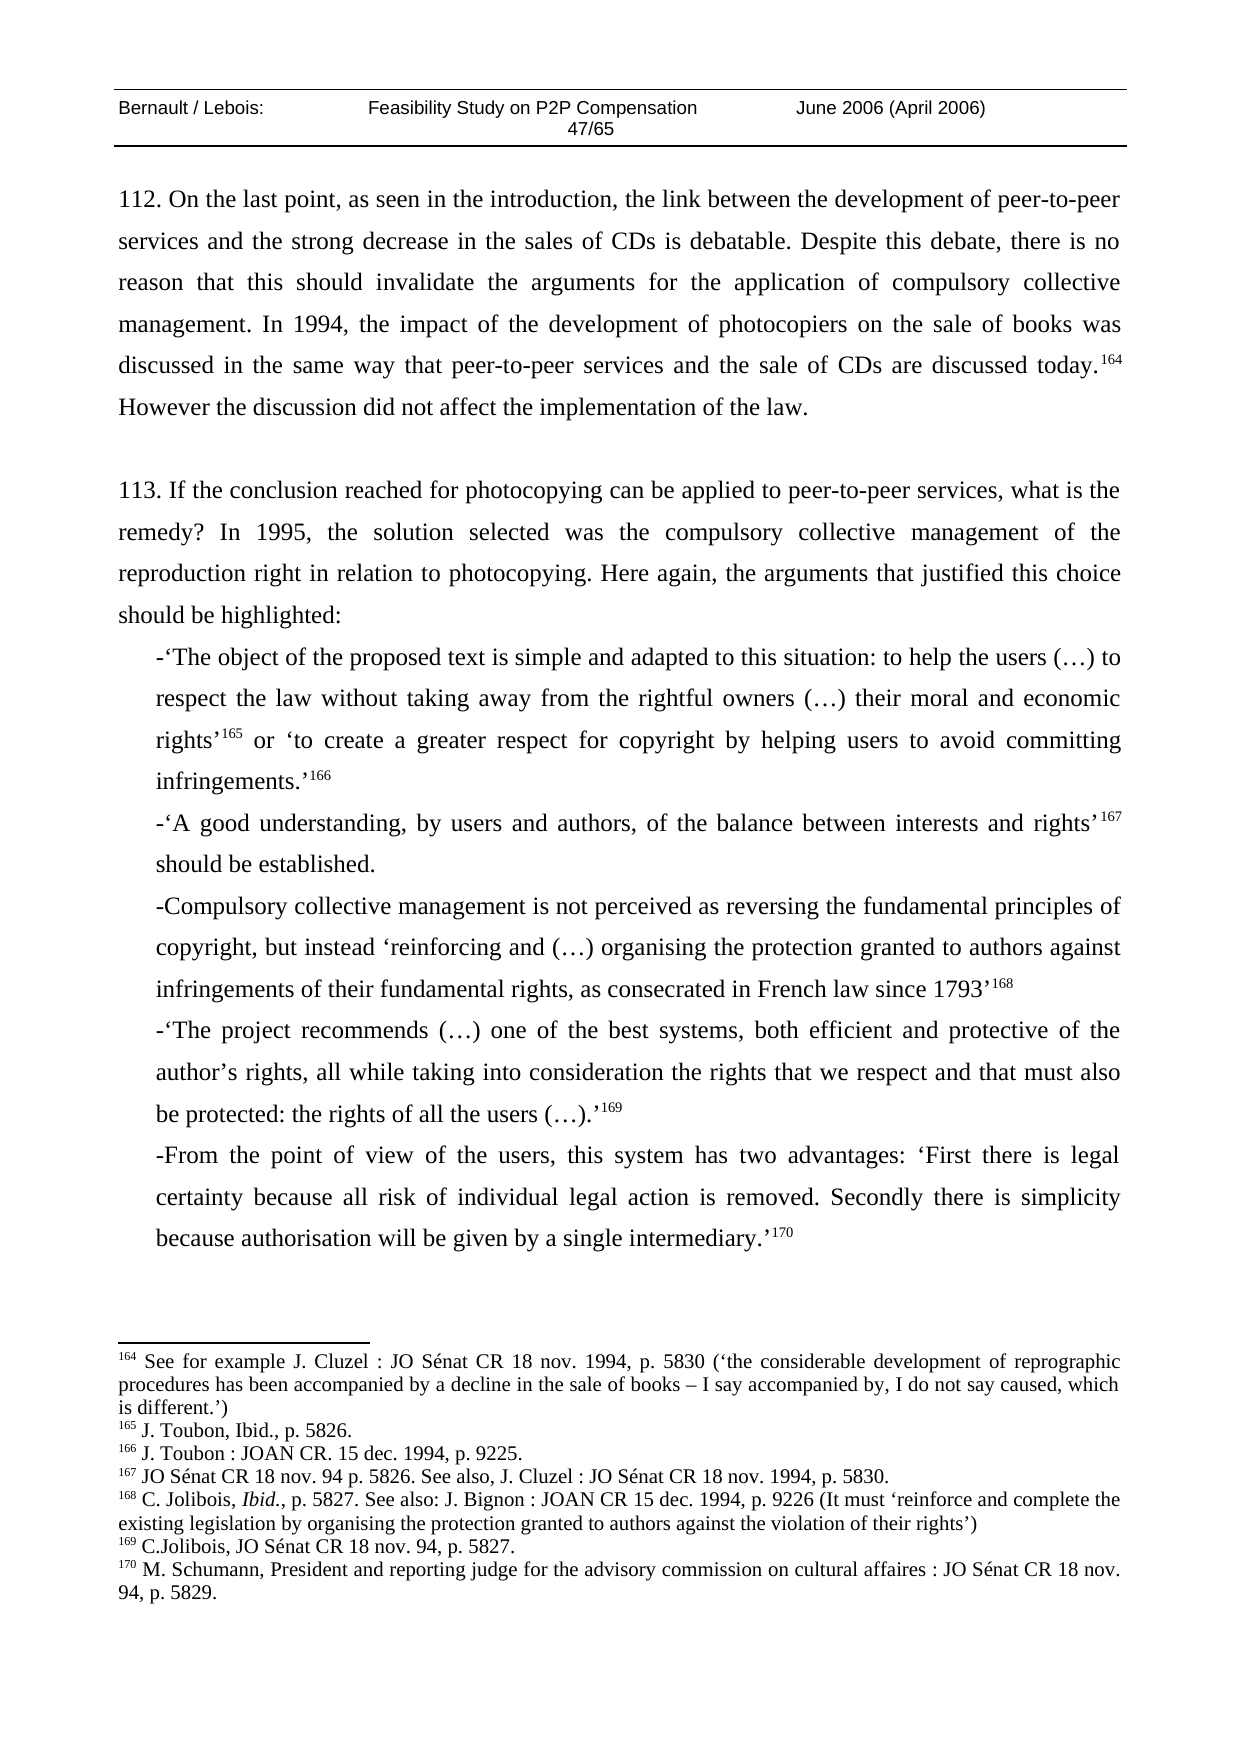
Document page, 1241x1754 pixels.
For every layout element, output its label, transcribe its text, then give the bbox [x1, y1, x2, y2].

text 113. If the conclusion reached for photocopying can be applied to peer-to-peer services, what is the remedy? In 1995, the solution selected was the compulsory collective management of the reproduction right in relation to photocopying. Here again, the arguments that justified this choice should be highlighted: [118, 476, 1122, 629]
list JO Sénat CR 18 nov. 94 p. 5826. See also, J. Cluzel : JO Sénat CR 18 nov. 1994, p. 5830. [118, 1465, 1122, 1488]
list C. Jolibois, Ibid., p. 5827. See also: J. Bignon : JOAN CR 15 dec. 1994, p. 9226 (It must ‘reinforce and complete the existing legislation by organising the protection granted to authors against the violation of their rights’) [118, 1488, 1122, 1534]
text 112. On the last point, as seen in the introduction, the link between the development of peer-to-peer services and the strong decrease in the sales of CDs is debatable. Despite this debate, there is no reason that this should invalidate the arguments for the application of compulsory collective management. In 1994, the impact of the development of photocopiers on the sale of books was discussed in the same way that peer-to-peer services and the sale of CDs are discussed today. However the discussion did not affect the implementation of the law. [118, 185, 1122, 421]
list ‘The project recommends (…) one of the best systems, both efficient and protective of the author’s rights, all while taking into consideration the rights that we respect and that must also be protected: the rights of all the users (…).’ [156, 1017, 1122, 1127]
list ‘The object of the proposed text is simple and adapted to this situation: to help the users (…) to respect the law without taking away from the rightful owners (…) their moral and economic rights’ or ‘to create a greater respect for copyright by helping users to avoid committing infringements.’ [156, 643, 1122, 795]
list J. Toubon, Ibid., p. 5826. [118, 1419, 1122, 1442]
list C.Jolibois, JO Sénat CR 18 nov. 94, p. 5827. [118, 1534, 1122, 1558]
text See for example J. Cluzel : JO Sénat CR 18 nov. 1994, p. 5830 (‘the considerable development of reprographic procedures has been accompanied by a decline in the sale of books – I say accompanied by, I do not say caused, which is different.’) [118, 1349, 1122, 1419]
list ‘A good understanding, by users and authors, of the balance between interests and rights’ should be established. [156, 809, 1122, 878]
list Compulsory collective management is not perceived as reversing the fundamental principles of copyright, but instead ‘reinforcing and (…) organising the protection granted to authors against infringements of their fundamental rights, as consecrated in French law since 1793’ [156, 892, 1122, 1003]
list M. Schumann, President and reporting judge for the advisory commission on cultural affaires : JO Sénat CR 18 nov. 94, p. 5829. [118, 1558, 1122, 1604]
list From the point of view of the users, this system has two advantages: ‘First there is legal certainty because all risk of individual legal action is removed. Secondly there is simplicity because authorisation will be given by a single intermediary.’ [156, 1141, 1122, 1252]
list J. Toubon : JOAN CR. 15 dec. 1994, p. 9225. [118, 1442, 1122, 1465]
